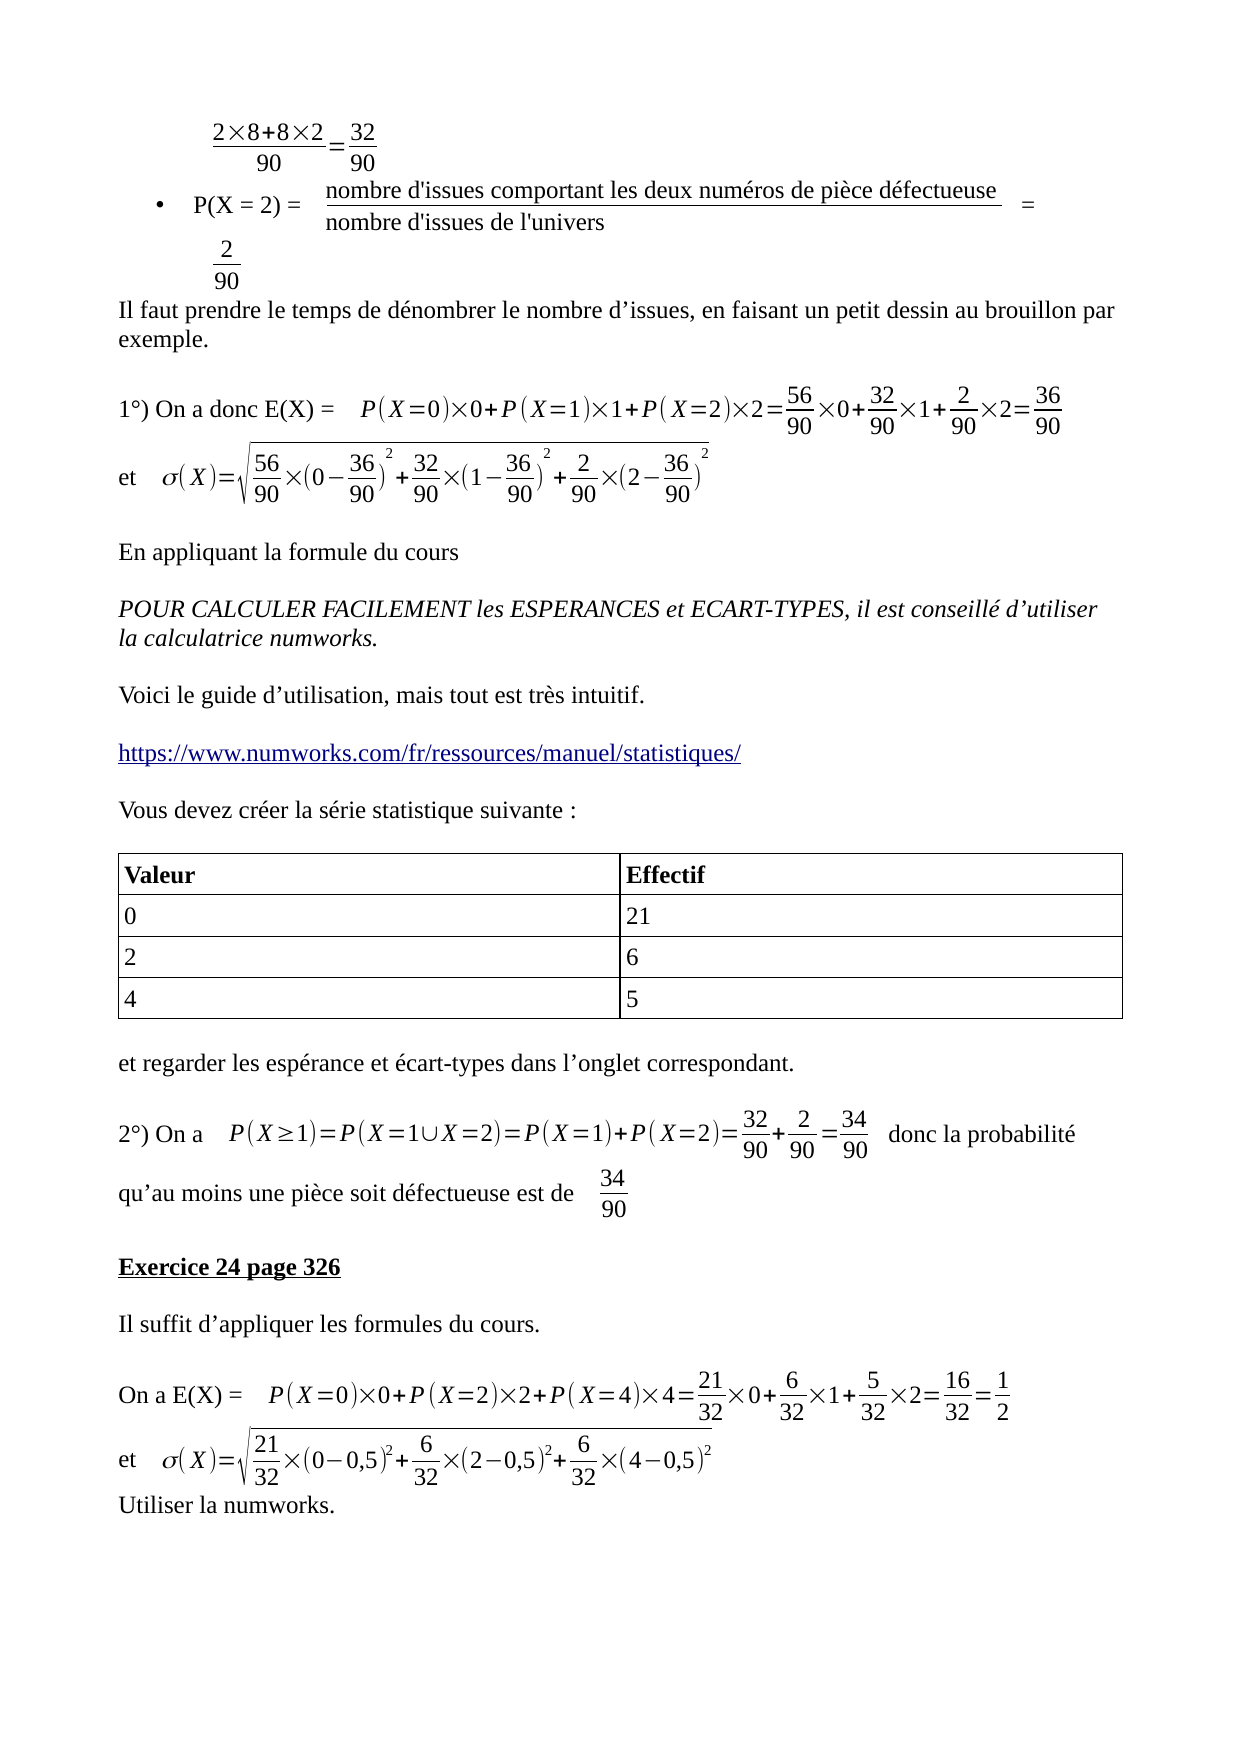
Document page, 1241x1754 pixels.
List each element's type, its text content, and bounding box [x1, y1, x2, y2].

text et [118, 440, 1122, 508]
table_cell 5 [621, 978, 1122, 1018]
table_header Effectif [621, 854, 1122, 894]
text Il suffit d’appliquer les formules du cours. [118, 1309, 1122, 1338]
text En appliquant la formule du cours [118, 537, 1122, 566]
text Utiliser la numworks. [118, 1490, 1122, 1519]
text POUR CALCULER FACILEMENT les ESPERANCES et ECART-TYPES, il est conseillé d’utiliser la calculatrice numworks. [118, 594, 1122, 652]
text Il faut prendre le temps de dénombrer le nombre d’issues, en faisant un petit dessin au brouillon par exemple. [118, 295, 1122, 352]
table_cell 6 [621, 937, 1122, 977]
text et [118, 1426, 1122, 1490]
table_cell 2 [119, 937, 619, 977]
text Exercice 24 page 326 [118, 1252, 1122, 1281]
text On a E(X) = [118, 1367, 1122, 1426]
text 1°) On a donc E(X) = [118, 381, 1122, 440]
table_header Valeur [119, 854, 619, 894]
list P(X = 2) = = [156, 177, 1122, 236]
text 2°) On a donc la probabilité qu’au moins une pièce soit défectueuse est de [118, 1105, 1122, 1223]
table_cell 21 [621, 895, 1122, 936]
text https://www.numworks.com/fr/ressources/manuel/statistiques/ [118, 738, 1122, 767]
table_cell 4 [119, 978, 619, 1018]
table_cell 0 [119, 895, 619, 936]
text Vous devez créer la série statistique suivante : [118, 796, 1122, 824]
text et regarder les espérance et écart-types dans l’onglet correspondant. [118, 1048, 1122, 1077]
text Voici le guide d’utilisation, mais tout est très intuitif. [118, 681, 1122, 709]
